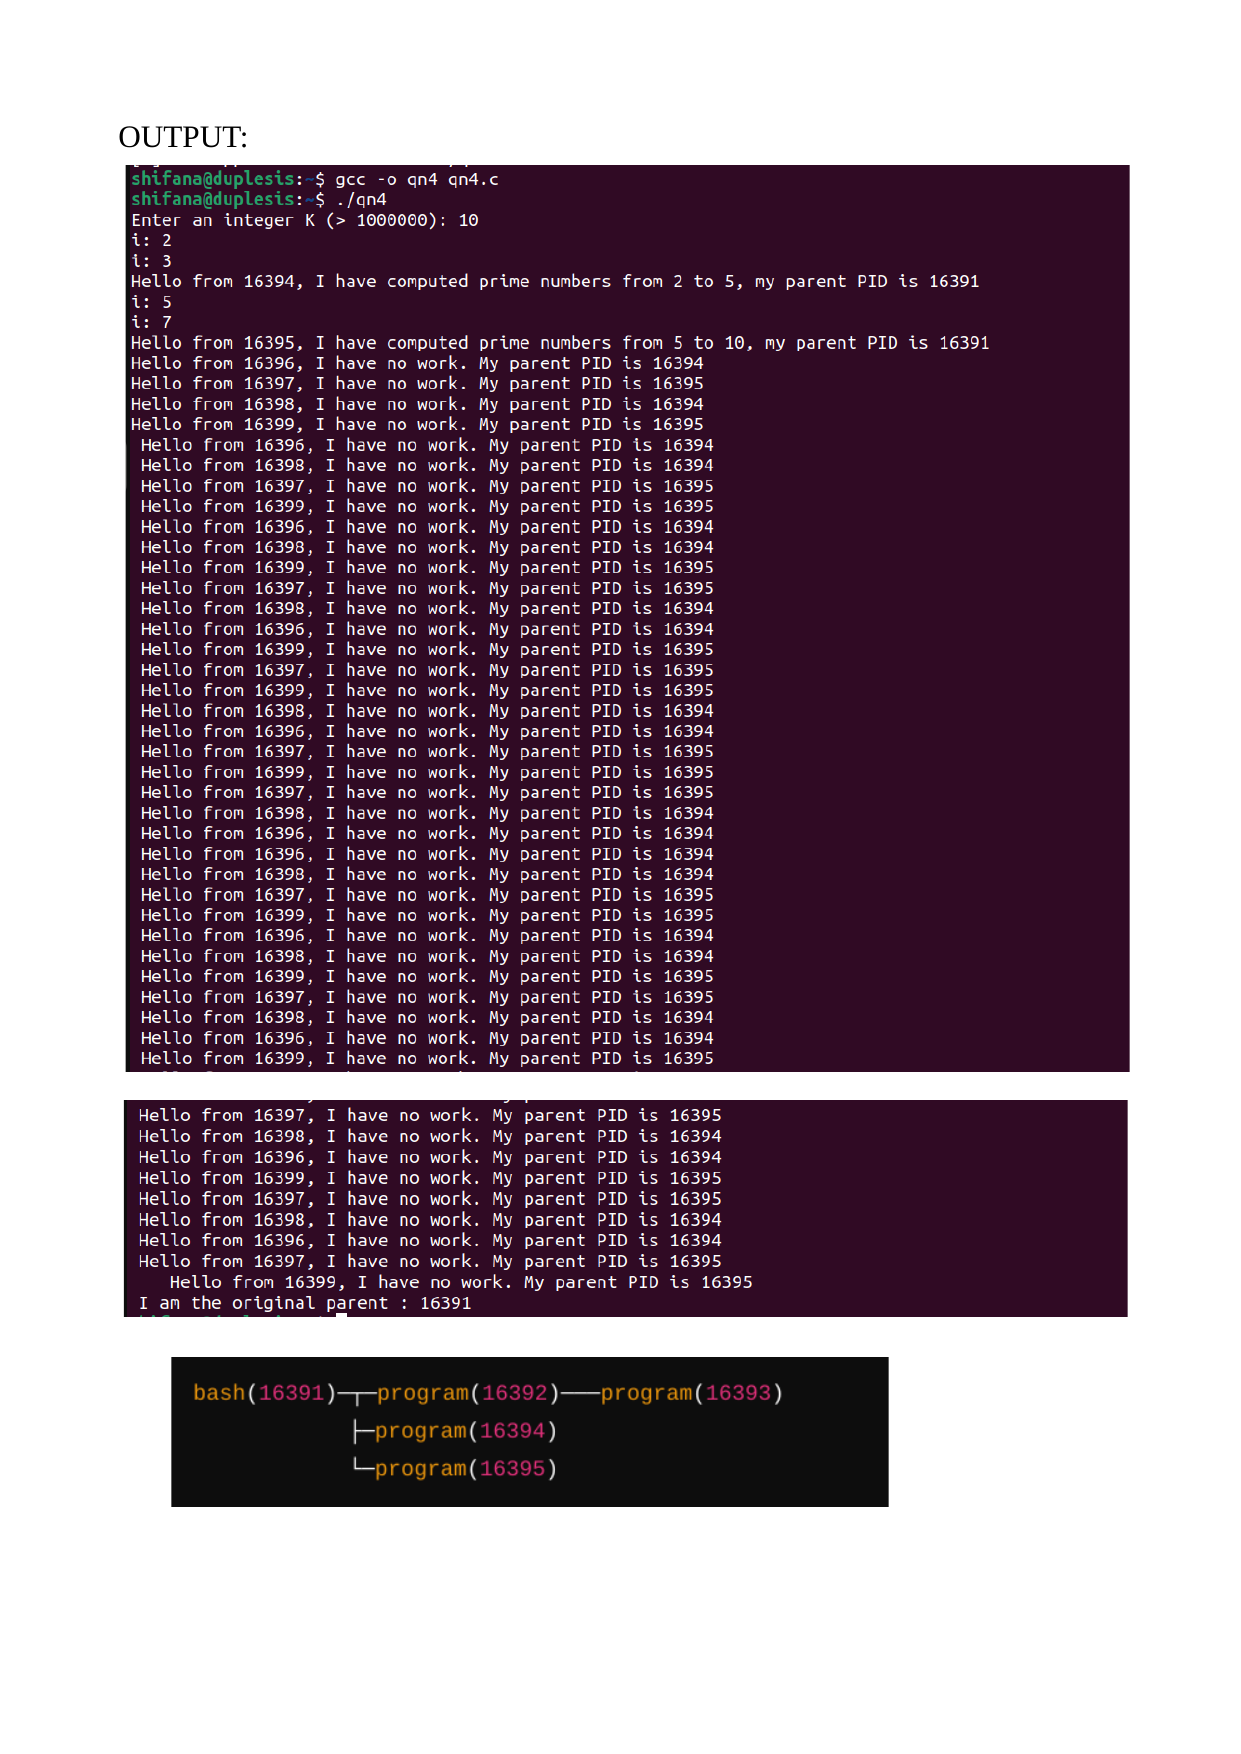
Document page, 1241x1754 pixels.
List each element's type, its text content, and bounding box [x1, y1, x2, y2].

picture [123, 1100, 1128, 1317]
picture [125, 165, 1130, 1072]
picture [171, 1357, 889, 1507]
text OUTPUT: [118, 118, 1122, 154]
